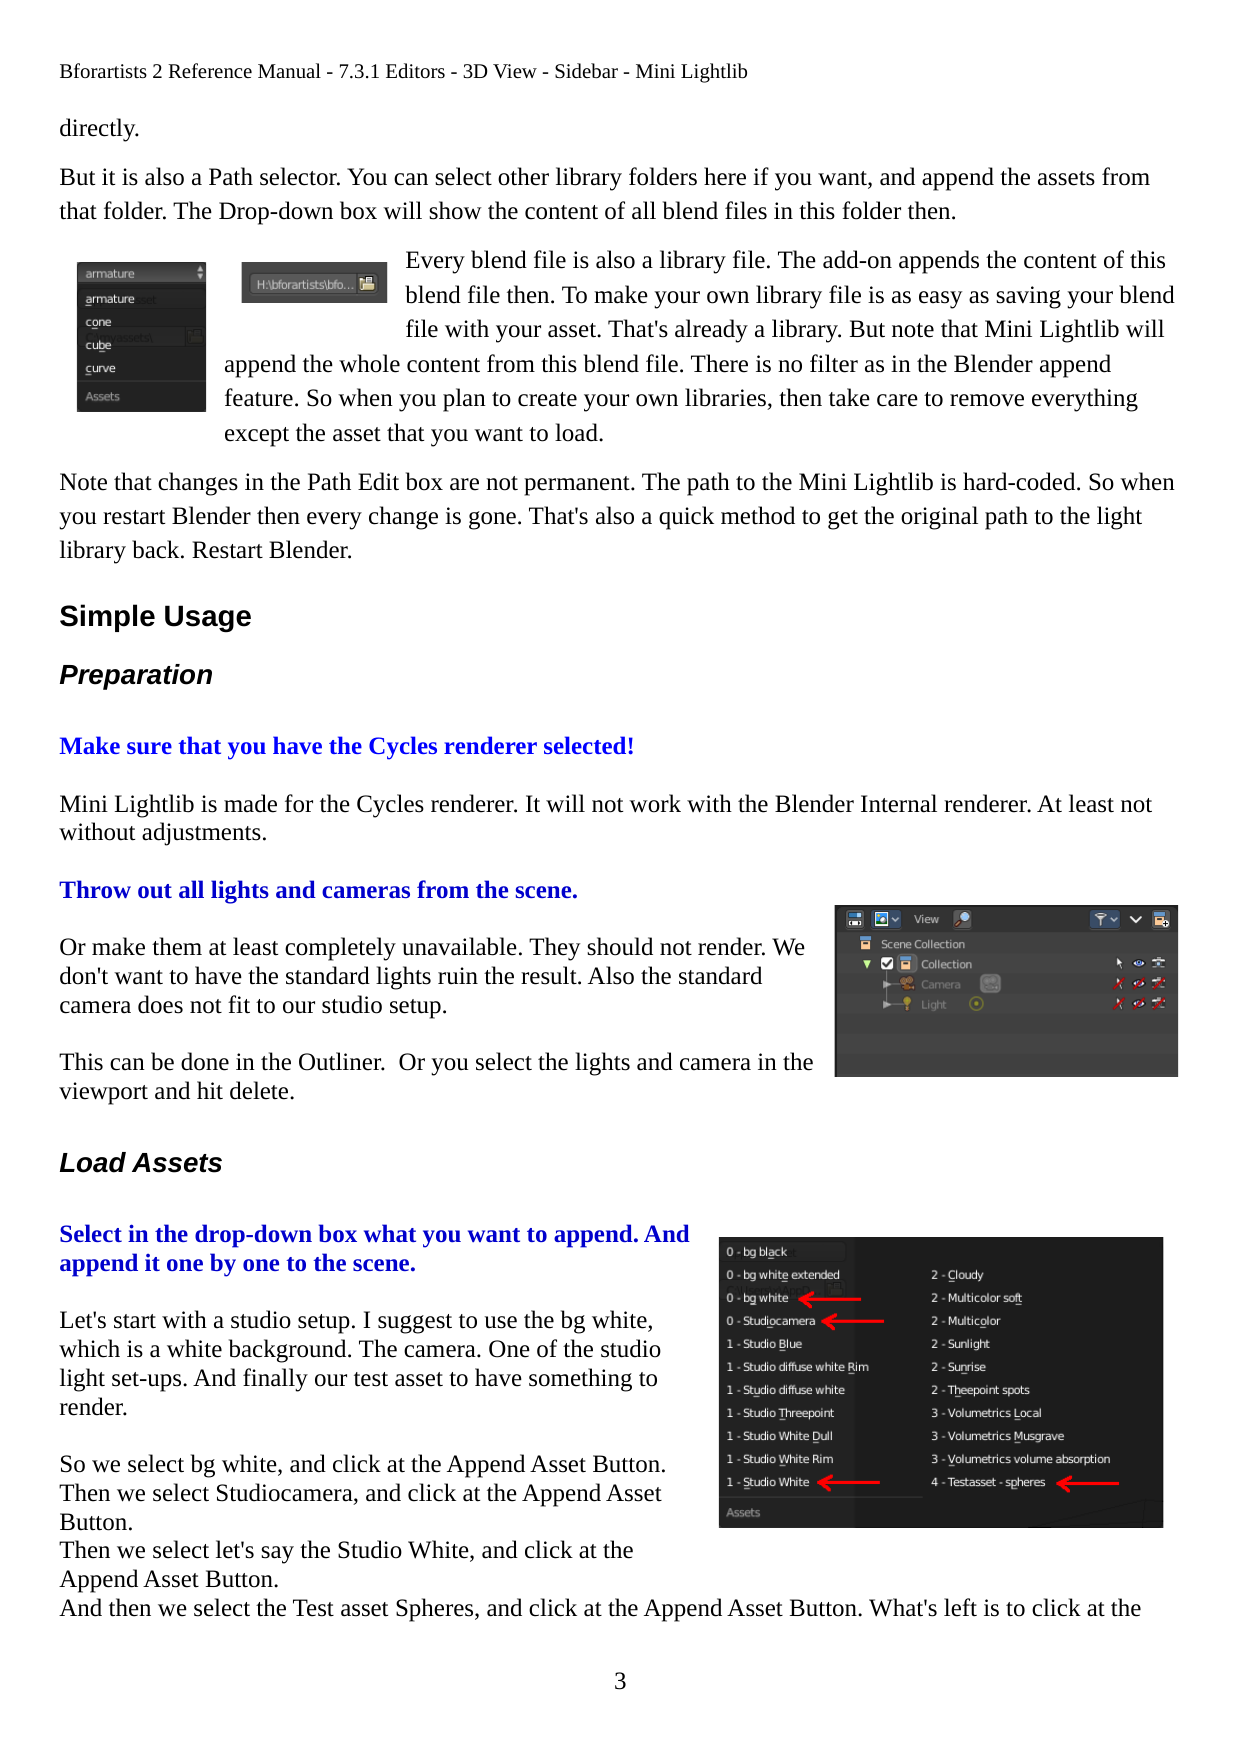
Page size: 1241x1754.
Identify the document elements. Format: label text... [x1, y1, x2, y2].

text Every blend file is also a library file. The add-on appends the content of this blend file then. To make your own library file is as easy as saving your blend file with your asset. That's already a library. But note that Mini Lightlib will append the whole content from this blend file. There is no filter as in the Blender append feature. So when you plan to create your own libraries, then take care to remove everything except the asset that you want to load. [59, 245, 1181, 446]
picture [718, 1237, 1164, 1528]
text Throw out all lights and cameras from the scene. [59, 875, 1181, 904]
text So we select bg white, and click at the Append Asset Button. [59, 1449, 718, 1478]
text Then we select Studiocamera, and click at the Append Asset Button. [59, 1478, 1181, 1536]
picture [76, 262, 207, 412]
picture [834, 905, 1179, 1077]
text But it is also a Path selector. You can select other library folders here if you want, and append the assets from that folder. The Drop-down box will show the content of all blend files in this folder then. [59, 162, 1181, 225]
text Select in the drop-down box what you want to append. And append it one by one to the scene. [59, 1219, 1181, 1277]
text And then we select the Test asset Spheres, and click at the Append Asset Button. What's left is to click at the [59, 1593, 1181, 1622]
subtitle Simple Usage [59, 599, 1181, 633]
text Or make them at least completely unavailable. They should not render. We don't want to have the standard lights ruin the result. Also the standard camera does not fit to our studio setup. [59, 932, 834, 1019]
text Let's start with a studio setup. I suggest to use the bg white, which is a white background. The camera. One of the studio light set-ups. And finally our test asset to have something to render. [59, 1306, 718, 1421]
text directly. [59, 113, 1181, 141]
picture [241, 262, 388, 303]
text This can be done in the Outliner. Or you select the lights and camera in the viewport and hit delete. [59, 1047, 1181, 1105]
subtitle Preparation [59, 658, 1181, 690]
text Note that changes in the Path Edit box are not permanent. The path to the Mini Lightlib is hard-coded. So when you restart Blender then every change is gone. That's also a quick method to get the original path to the light library back. Restart Blender. [59, 467, 1181, 564]
text Mini Lightlib is made for the Cycles renderer. It will not work with the Blender Internal renderer. At least not without adjustments. [59, 789, 1181, 846]
text Make sure that you have the Cycles renderer selected! [59, 731, 1181, 760]
subtitle Load Assets [59, 1146, 1181, 1178]
text Then we select let's say the Studio White, and click at the Append Asset Button. [59, 1536, 1181, 1593]
